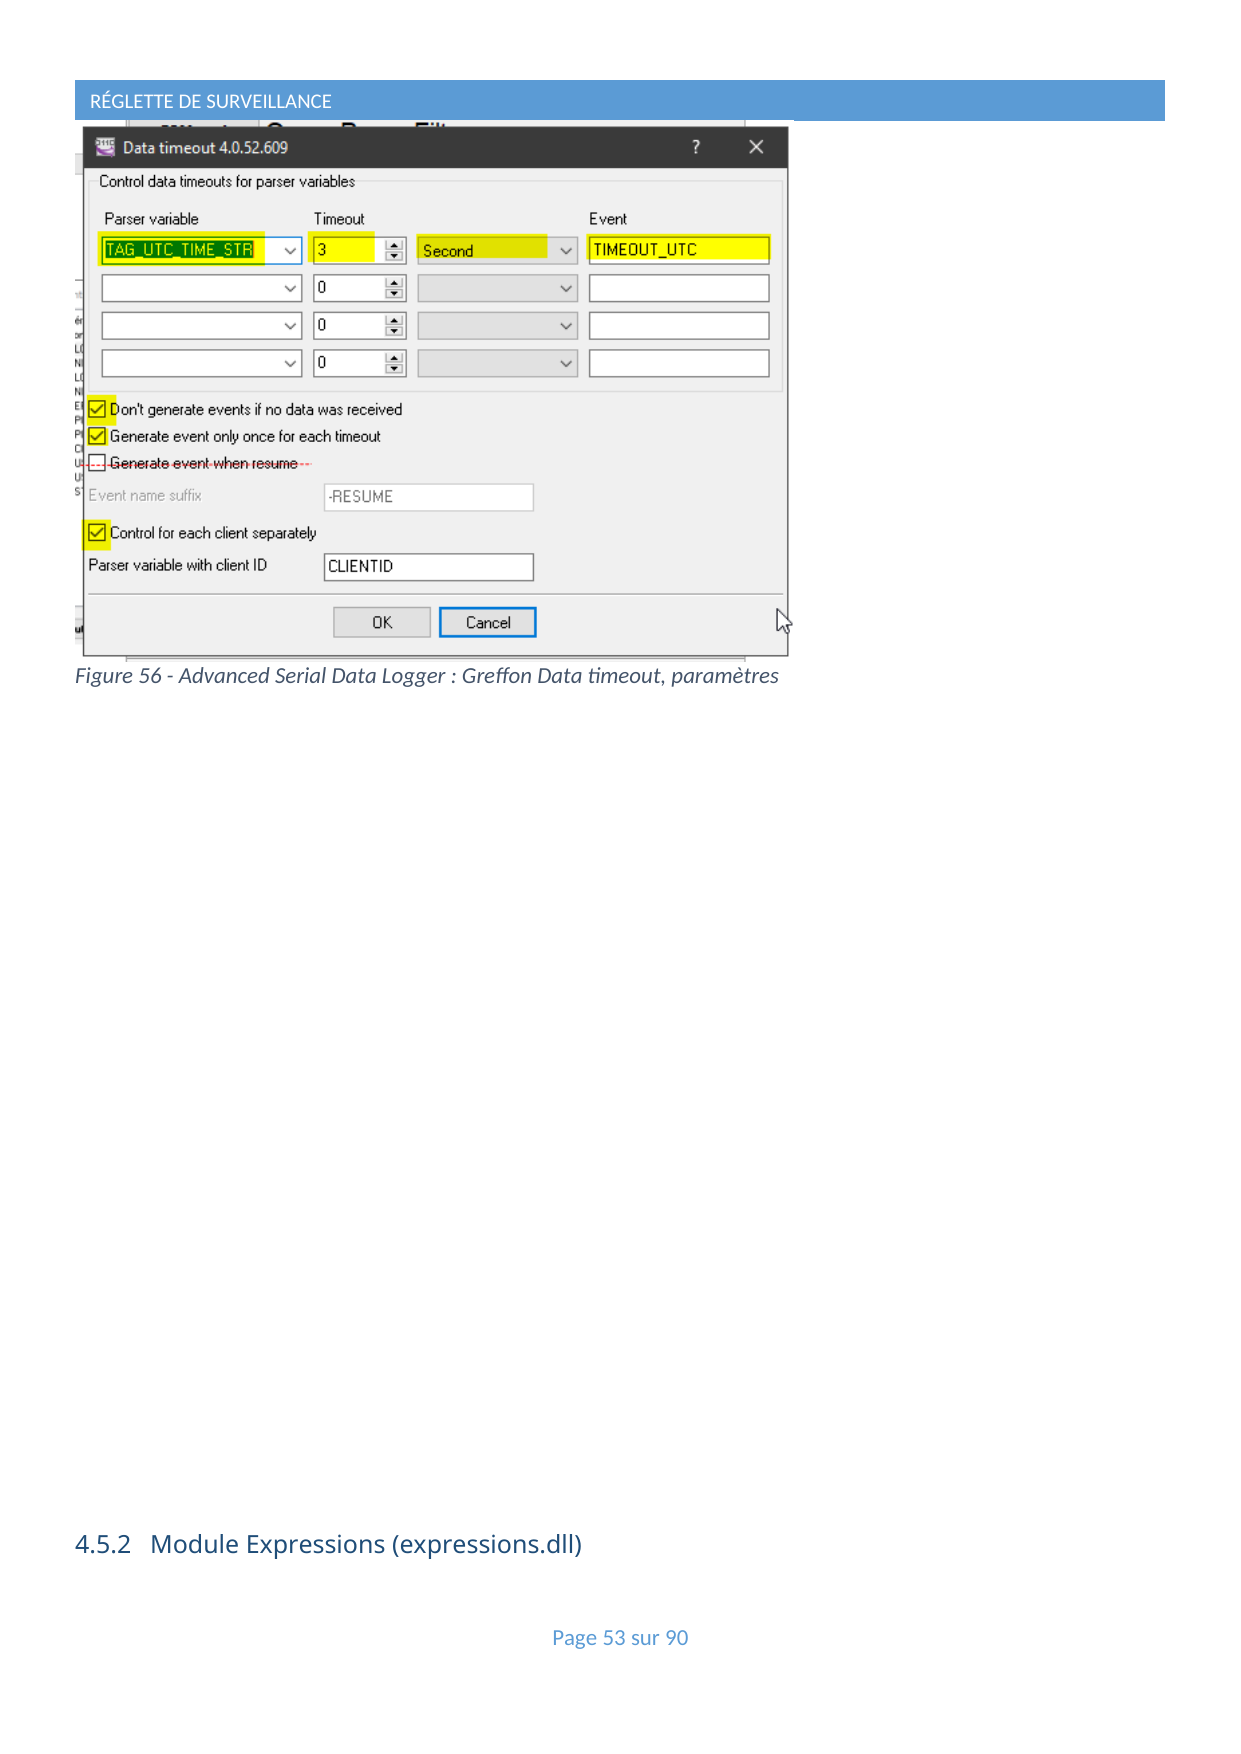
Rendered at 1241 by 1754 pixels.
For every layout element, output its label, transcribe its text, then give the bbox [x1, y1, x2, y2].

subtitle 4.5.2 Module Expressions (expressions.dll) [75, 1527, 1165, 1561]
text Figure 56 - Advanced Serial Data Logger : Greffon Data timeout, paramètres [75, 662, 1165, 689]
